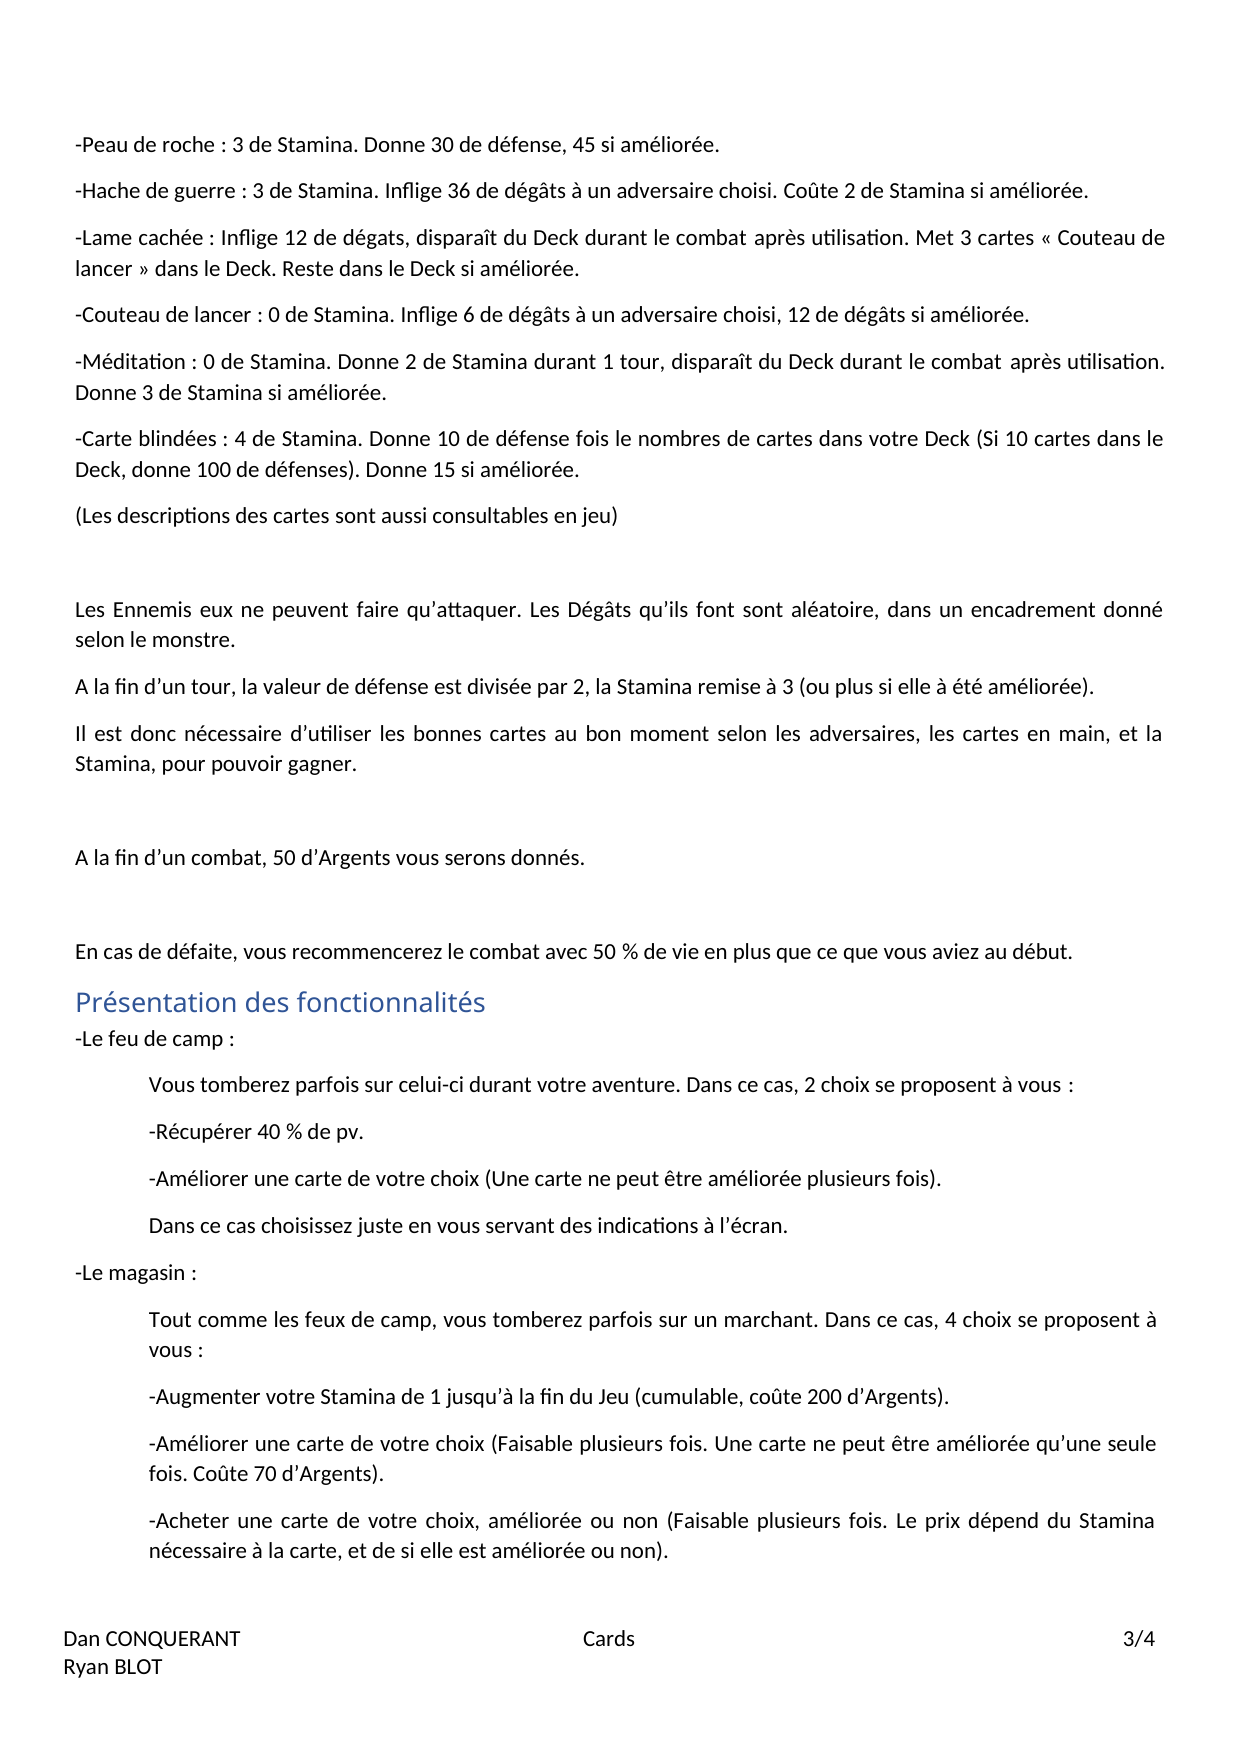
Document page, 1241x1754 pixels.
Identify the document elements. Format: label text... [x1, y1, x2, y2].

text -Récupérer 40 % de pv. [75, 1117, 1165, 1146]
text -Méditation : 0 de Stamina. Donne 2 de Stamina durant 1 tour, disparaît du Deck durant le combat après utilisation. Donne 3 de Stamina si améliorée. [75, 347, 1165, 406]
text Vous tomberez parfois sur celui-ci durant votre aventure. Dans ce cas, 2 choix se proposent à vous : [75, 1071, 1165, 1099]
text A la fin d’un combat, 50 d’Argents vous serons donnés. [75, 843, 1165, 871]
text A la fin d’un tour, la valeur de défense est divisée par 2, la Stamina remise à 3 (ou plus si elle à été améliorée). [75, 672, 1165, 701]
text (Les descriptions des cartes sont aussi consultables en jeu) [75, 502, 1165, 530]
text -Peau de roche : 3 de Stamina. Donne 30 de défense, 45 si améliorée. [75, 130, 1165, 158]
text Les Ennemis eux ne peuvent faire qu’attaquer. Les Dégâts qu’ils font sont aléatoire, dans un encadrement donné selon le monstre. [75, 595, 1165, 654]
text -Lame cachée : Inflige 12 de dégats, disparaît du Deck durant le combat après utilisation. Met 3 cartes « Couteau de lancer » dans le Deck. Reste dans le Deck si améliorée. [75, 223, 1165, 282]
text En cas de défaite, vous recommencerez le combat avec 50 % de vie en plus que ce que vous aviez au début. [75, 937, 1165, 965]
text -Le feu de camp : [75, 1024, 1165, 1052]
text -Carte blindées : 4 de Stamina. Donne 10 de défense fois le nombres de cartes dans votre Deck (Si 10 cartes dans le Deck, donne 100 de défenses). Donne 15 si améliorée. [75, 424, 1165, 483]
text -Le magasin : [75, 1258, 1165, 1286]
text Il est donc nécessaire d’utiliser les bonnes cartes au bon moment selon les adversaires, les cartes en main, et la Stamina, pour pouvoir gagner. [75, 719, 1165, 778]
text -Améliorer une carte de votre choix (Une carte ne peut être améliorée plusieurs fois). [75, 1164, 1165, 1192]
text Dans ce cas choisissez juste en vous servant des indications à l’écran. [75, 1211, 1165, 1239]
subtitle Présentation des fonctionnalités [75, 984, 1165, 1021]
text -Acheter une carte de votre choix, améliorée ou non (Faisable plusieurs fois. Le prix dépend du Stamina nécessaire à la carte, et de si elle est améliorée ou non). [75, 1506, 1165, 1564]
text -Hache de guerre : 3 de Stamina. Inflige 36 de dégâts à un adversaire choisi. Coûte 2 de Stamina si améliorée. [75, 177, 1165, 205]
text -Améliorer une carte de votre choix (Faisable plusieurs fois. Une carte ne peut être améliorée qu’une seule fois. Coûte 70 d’Argents). [75, 1429, 1165, 1487]
text -Couteau de lancer : 0 de Stamina. Inflige 6 de dégâts à un adversaire choisi, 12 de dégâts si améliorée. [75, 301, 1165, 329]
text Tout comme les feux de camp, vous tomberez parfois sur un marchant. Dans ce cas, 4 choix se proposent à vous : [75, 1305, 1165, 1363]
text -Augmenter votre Stamina de 1 jusqu’à la fin du Jeu (cumulable, coûte 200 d’Argents). [75, 1382, 1165, 1410]
